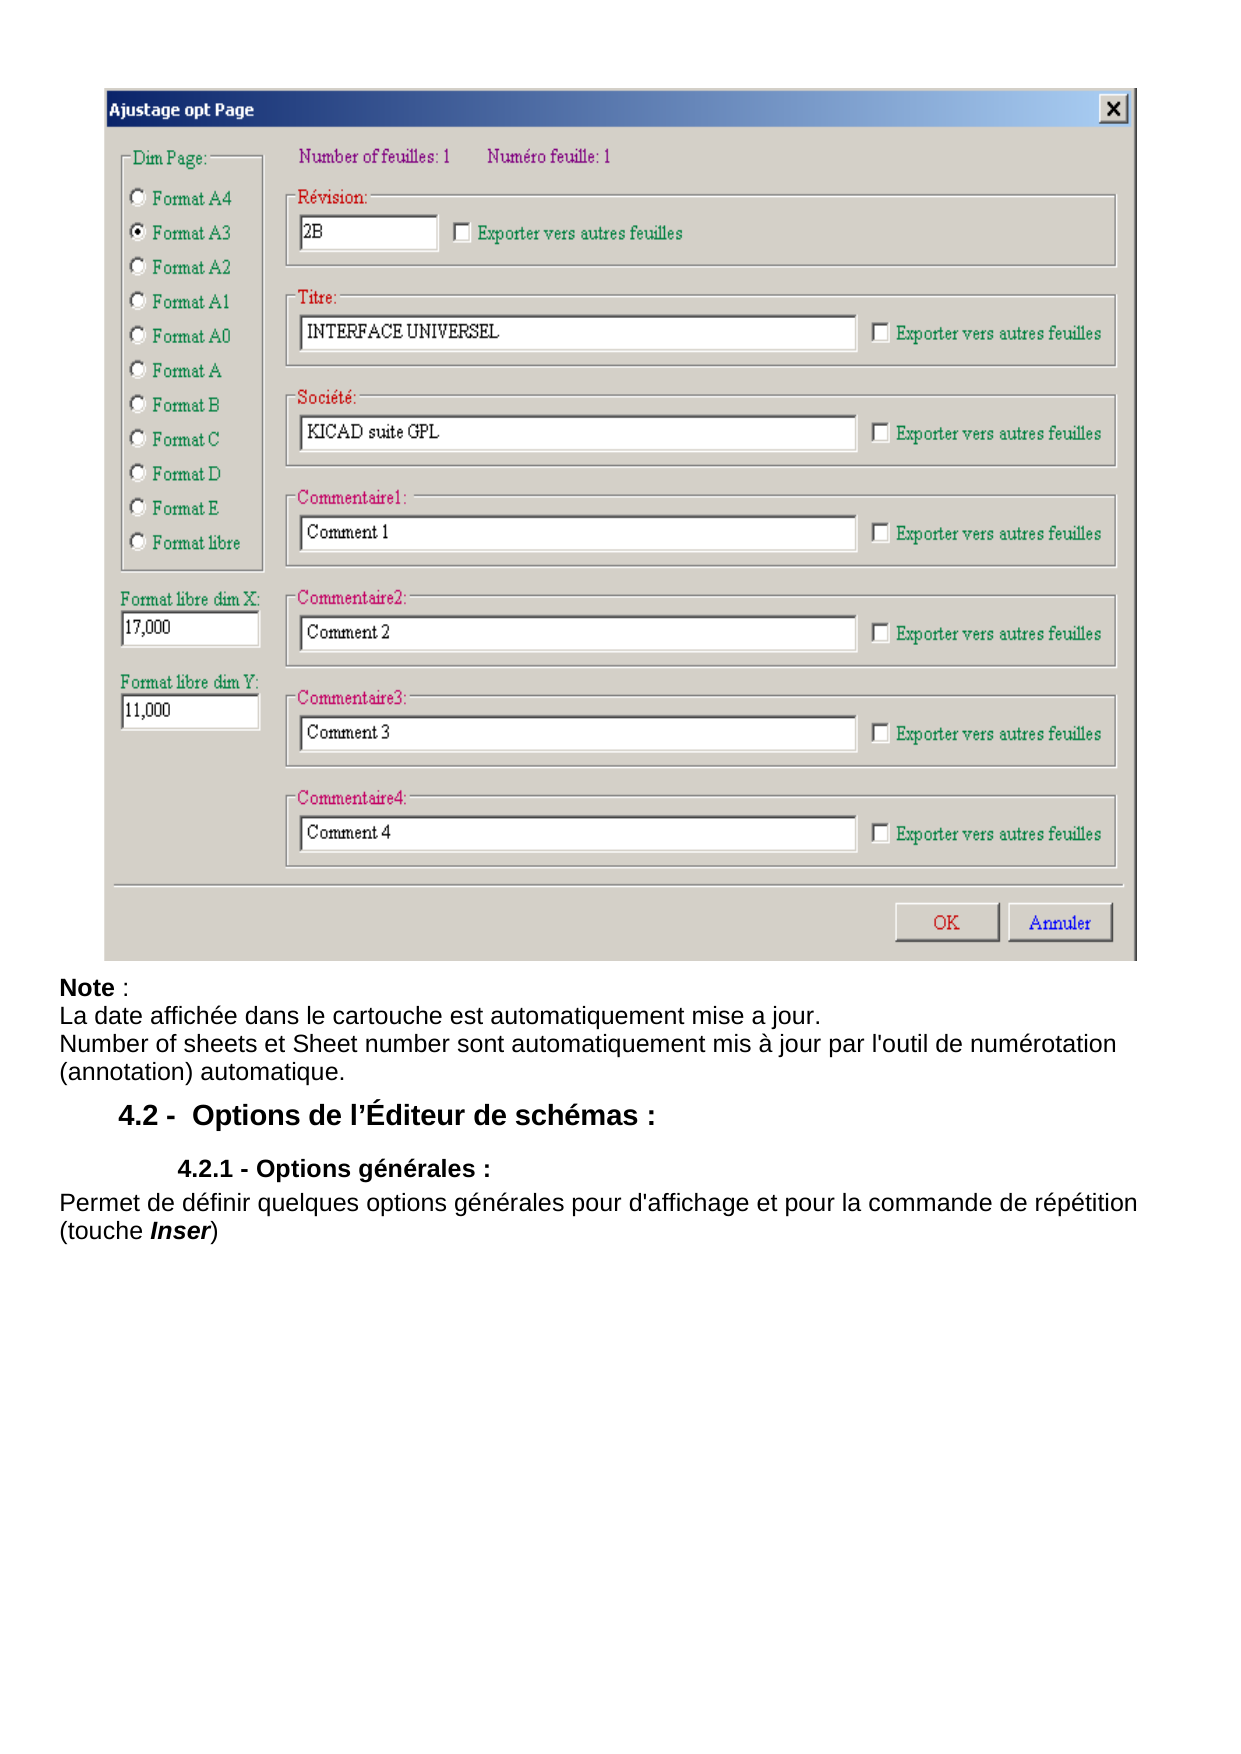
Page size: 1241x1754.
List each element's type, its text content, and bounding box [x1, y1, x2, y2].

text La date affichée dans le cartouche est automatiquement mise a jour. [59, 1002, 1181, 1030]
subtitle Options générales : [177, 1155, 1181, 1183]
text Number of sheets et Sheet number sont automatiquement mis à jour par l'outil de numérotation (annotation) automatique. [59, 1030, 1181, 1086]
subtitle Options de l’Éditeur de schémas : [118, 1099, 1181, 1131]
picture [103, 88, 1137, 961]
text Permet de définir quelques options générales pour d'affichage et pour la commande de répétition (touche Inser) [59, 1189, 1181, 1245]
text Note : [59, 974, 1181, 1002]
